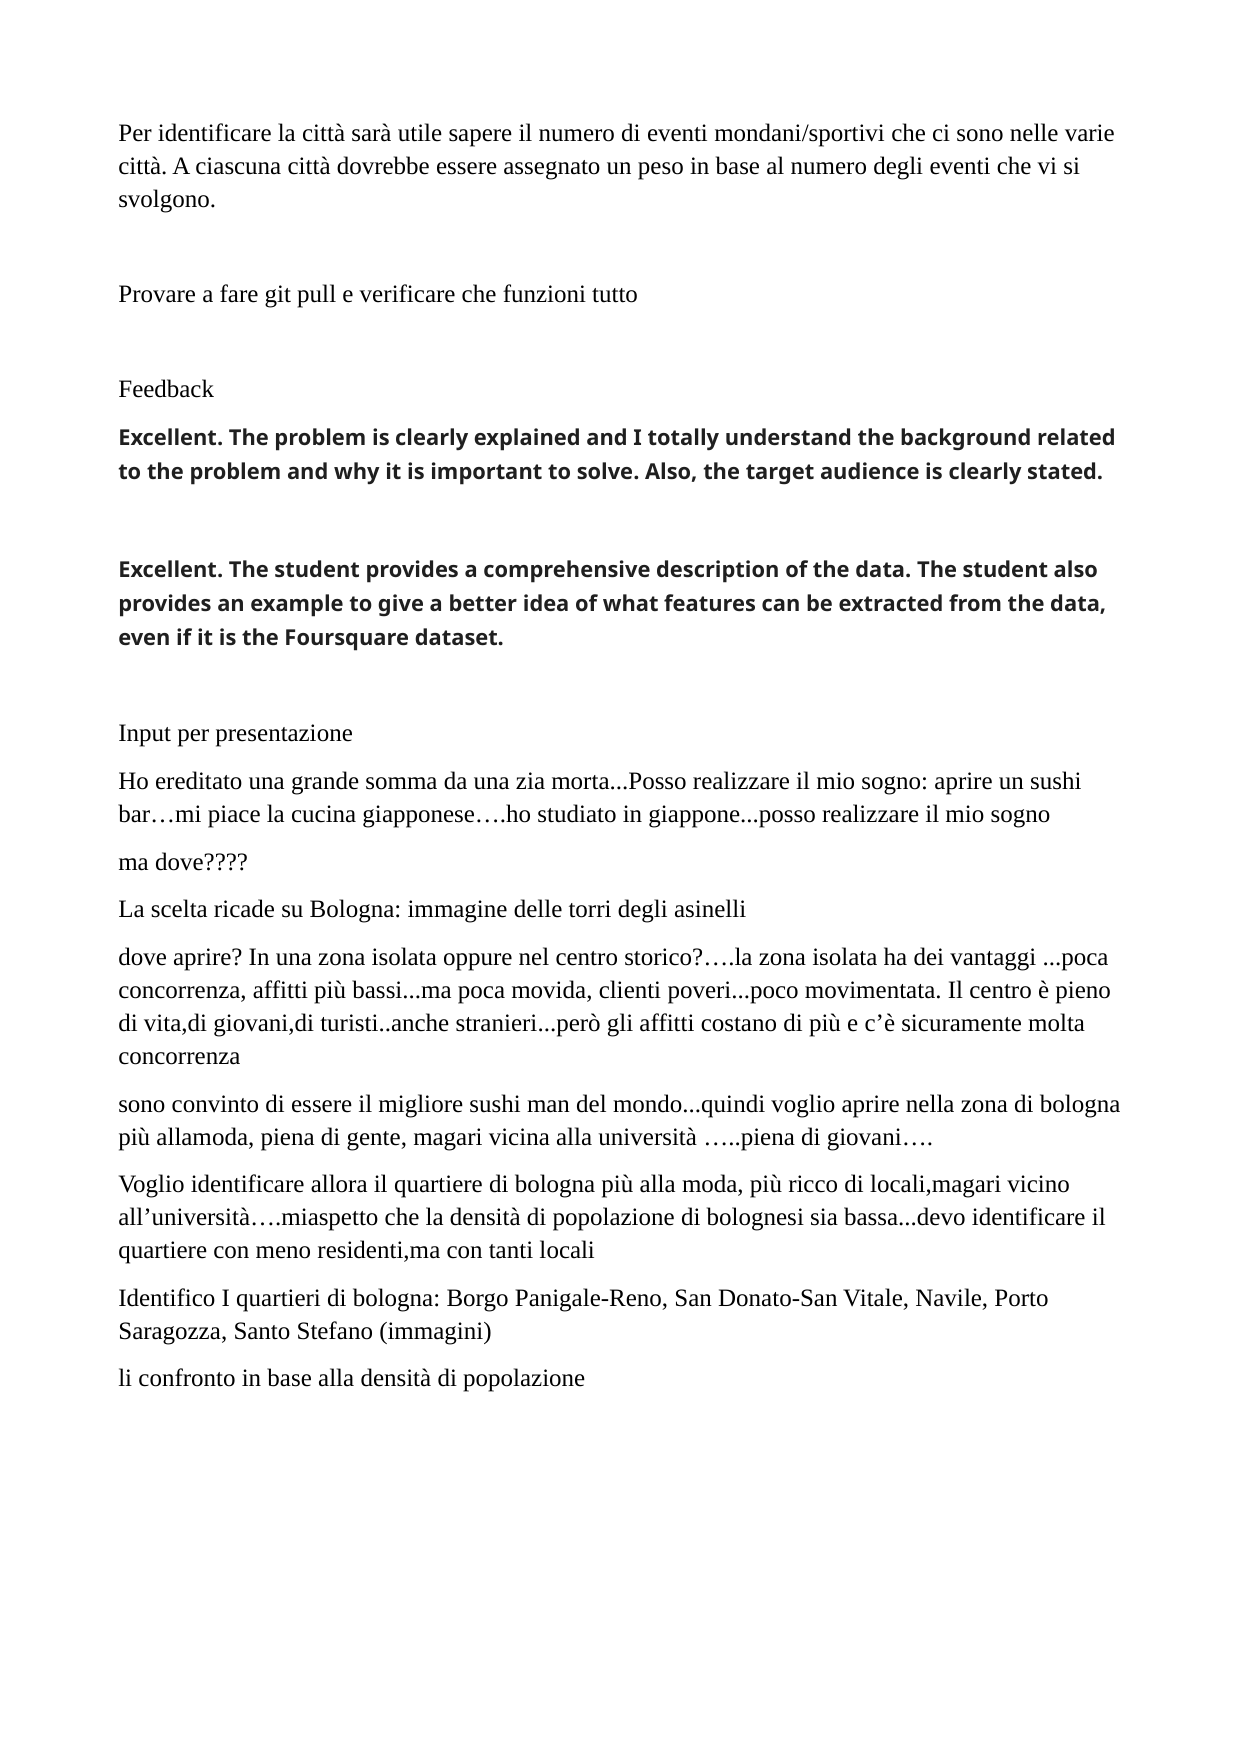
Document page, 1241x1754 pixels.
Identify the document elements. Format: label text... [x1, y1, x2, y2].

text Provare a fare git pull e verificare che funzioni tutto [118, 279, 1122, 308]
text Ho ereditato una grande somma da una zia morta...Posso realizzare il mio sogno: aprire un sushi bar…mi piace la cucina giapponese….ho studiato in giappone...posso realizzare il mio sogno [118, 766, 1122, 828]
text dove aprire? In una zona isolata oppure nel centro storico?….la zona isolata ha dei vantaggi ...poca concorrenza, affitti più bassi...ma poca movida, clienti poveri...poco movimentata. Il centro è pieno di vita,di giovani,di turisti..anche stranieri...però gli affitti costano di più e c’è sicuramente molta concorrenza [118, 942, 1122, 1070]
text Excellent. The problem is clearly explained and I totally understand the background related to the problem and why it is important to solve. Also, the target audience is clearly stated. [118, 422, 1122, 486]
text La scelta ricade su Bologna: immagine delle torri degli asinelli [118, 894, 1122, 923]
text Input per presentazione [118, 718, 1122, 747]
text li confronto in base alla densità di popolazione [118, 1363, 1122, 1392]
text Voglio identificare allora il quartiere di bologna più alla moda, più ricco di locali,magari vicino all’università….miaspetto che la densità di popolazione di bolognesi sia bassa...devo identificare il quartiere con meno residenti,ma con tanti locali [118, 1169, 1122, 1264]
text Per identificare la città sarà utile sapere il numero di eventi mondani/sportivi che ci sono nelle varie città. A ciascuna città dovrebbe essere assegnato un peso in base al numero degli eventi che vi si svolgono. [118, 118, 1122, 213]
text Feedback [118, 374, 1122, 403]
text Identifico I quartieri di bologna: Borgo Panigale-Reno, San Donato-San Vitale, Navile, Porto Saragozza, Santo Stefano (immagini) [118, 1283, 1122, 1345]
text ma dove???? [118, 847, 1122, 876]
text Excellent. The student provides a comprehensive description of the data. The student also provides an example to give a better idea of what features can be extracted from the data, even if it is the Foursquare dataset. [118, 554, 1122, 652]
text sono convinto di essere il migliore sushi man del mondo...quindi voglio aprire nella zona di bologna più allamoda, piena di gente, magari vicina alla università …..piena di giovani…. [118, 1089, 1122, 1150]
